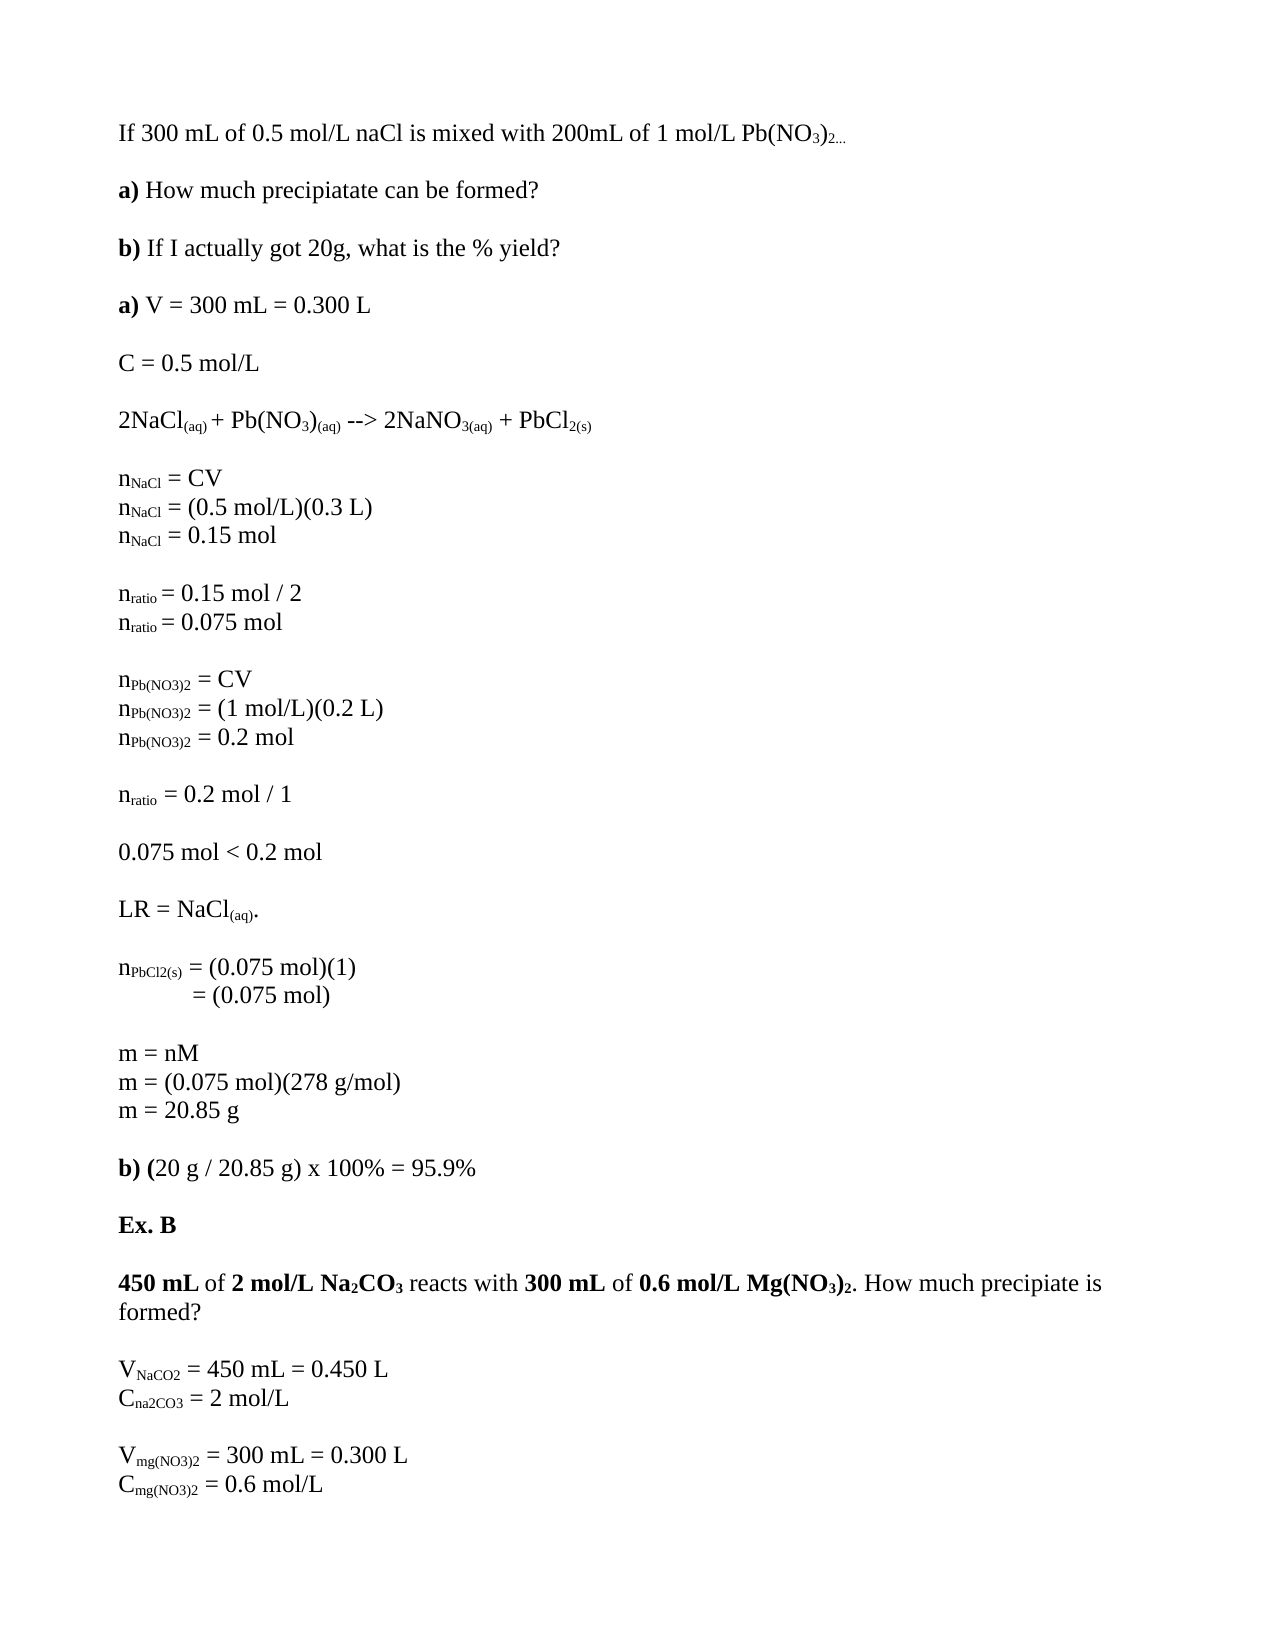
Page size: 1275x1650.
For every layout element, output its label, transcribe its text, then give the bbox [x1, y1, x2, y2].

text a) How much precipiatate can be formed? [118, 176, 1157, 204]
text LR = NaCl(aq). [118, 894, 1157, 923]
text nPbCl2(s) = (0.075 mol)(1) [118, 952, 1157, 981]
text b) If I actually got 20g, what is the % yield? [118, 233, 1157, 262]
text 2NaCl(aq) + Pb(NO3)(aq) --> 2NaNO3(aq) + PbCl2(s) [118, 406, 1157, 434]
text nNaCl = 0.15 mol [118, 521, 1157, 549]
text nPb(NO3)2 = (1 mol/L)(0.2 L) [118, 693, 1157, 722]
text m = (0.075 mol)(278 g/mol) [118, 1067, 1157, 1096]
text nPb(NO3)2 = CV [118, 664, 1157, 693]
text nNaCl = (0.5 mol/L)(0.3 L) [118, 492, 1157, 521]
text If 300 mL of 0.5 mol/L naCl is mixed with 200mL of 1 mol/L Pb(NO3)2... [118, 118, 1157, 147]
text Vmg(NO3)2 = 300 mL = 0.300 L [118, 1441, 1157, 1469]
text nNaCl = CV [118, 463, 1157, 492]
text nratio = 0.075 mol [118, 607, 1157, 636]
text 0.075 mol < 0.2 mol [118, 837, 1157, 866]
text = (0.075 mol) [118, 981, 1157, 1009]
text C = 0.5 mol/L [118, 348, 1157, 377]
text nPb(NO3)2 = 0.2 mol [118, 722, 1157, 751]
text 450 mL of 2 mol/L Na2CO3 reacts with 300 mL of 0.6 mol/L Mg(NO3)2. How much precipiate is formed? [118, 1268, 1157, 1326]
text VNaCO2 = 450 mL = 0.450 L [118, 1354, 1157, 1383]
text Cna2CO3 = 2 mol/L [118, 1383, 1157, 1412]
text nratio = 0.15 mol / 2 [118, 578, 1157, 607]
text m = 20.85 g [118, 1096, 1157, 1124]
text m = nM [118, 1038, 1157, 1067]
text b) (20 g / 20.85 g) x 100% = 95.9% [118, 1153, 1157, 1182]
text Cmg(NO3)2 = 0.6 mol/L [118, 1469, 1157, 1498]
text a) V = 300 mL = 0.300 L [118, 291, 1157, 319]
text Ex. B [118, 1211, 1157, 1239]
text nratio = 0.2 mol / 1 [118, 779, 1157, 808]
